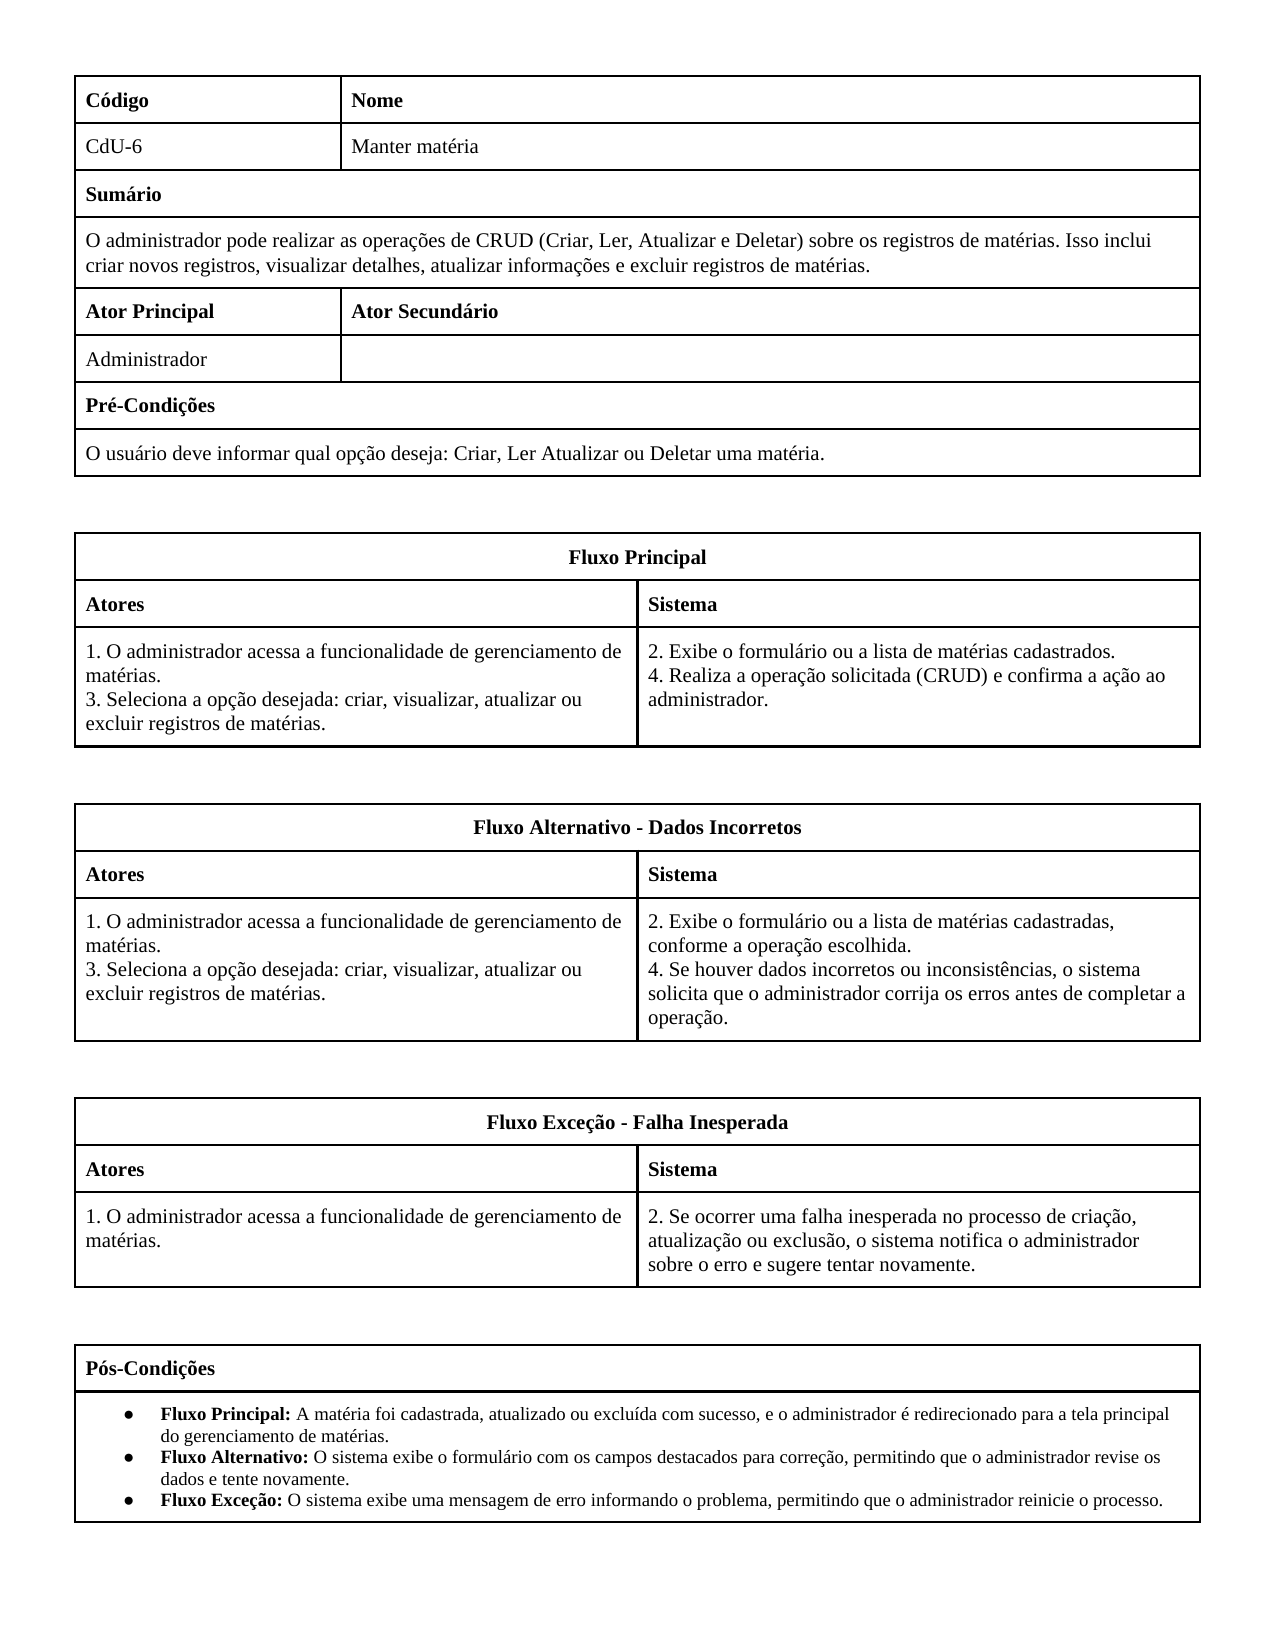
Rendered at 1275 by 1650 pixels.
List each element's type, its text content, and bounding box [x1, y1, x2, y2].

table_header Código [76, 77, 340, 122]
table_cell Atores [76, 581, 636, 626]
table_cell 2. Se ocorrer uma falha inesperada no processo de criação, atualização ou exclusão, o sistema notifica o administrador sobre o erro e sugere tentar novamente. [639, 1193, 1199, 1286]
table_cell Sistema [639, 581, 1199, 626]
table_header Fluxo Principal [76, 534, 1199, 579]
table_header Pós-Condições [76, 1346, 1199, 1390]
table_cell 1. O administrador acessa a funcionalidade de gerenciamento de matérias. 3. Seleciona a opção desejada: criar, visualizar, atualizar ou excluir registros de matérias. [76, 628, 636, 745]
table_cell Manter matéria [342, 124, 1199, 169]
table_cell Fluxo Principal: A matéria foi cadastrada, atualizado ou excluída com sucesso, e o administrador é redirecionado para a tela principal do gerenciamento de matérias. Fluxo Alternativo: O sistema exibe o formulário com os campos destacados para correção, permitindo que o administrador revise os dados e tente novamente. Fluxo Exceção: O sistema exibe uma mensagem de erro informando o problema, permitindo que o administrador reinicie o processo. [76, 1393, 1199, 1521]
table_cell O administrador pode realizar as operações de CRUD (Criar, Ler, Atualizar e Deletar) sobre os registros de matérias. Isso inclui criar novos registros, visualizar detalhes, atualizar informações e excluir registros de matérias. [76, 218, 1199, 287]
table_cell 2. Exibe o formulário ou a lista de matérias cadastradas, conforme a operação escolhida. 4. Se houver dados incorretos ou inconsistências, o sistema solicita que o administrador corrija os erros antes de completar a operação. [639, 899, 1199, 1040]
table_cell Administrador [76, 336, 340, 381]
table_cell Sumário [76, 171, 1199, 216]
table_cell 2. Exibe o formulário ou a lista de matérias cadastrados. 4. Realiza a operação solicitada (CRUD) e confirma a ação ao administrador. [639, 628, 1199, 745]
table_cell Atores [76, 852, 636, 897]
table_cell Sistema [639, 852, 1199, 897]
table_header Fluxo Exceção - Falha Inesperada [76, 1099, 1199, 1144]
table_cell Atores [76, 1146, 636, 1191]
table_header Nome [342, 77, 1199, 122]
table_cell O usuário deve informar qual opção deseja: Criar, Ler Atualizar ou Deletar uma matéria. [76, 430, 1199, 475]
table_cell 1. O administrador acessa a funcionalidade de gerenciamento de matérias. [76, 1193, 636, 1286]
table_cell CdU-6 [76, 124, 340, 169]
table_cell Ator Principal [76, 289, 340, 334]
table_header Fluxo Alternativo - Dados Incorretos [76, 805, 1199, 849]
table_cell Ator Secundário [342, 289, 1199, 334]
table_cell 1. O administrador acessa a funcionalidade de gerenciamento de matérias. 3. Seleciona a opção desejada: criar, visualizar, atualizar ou excluir registros de matérias. [76, 899, 636, 1040]
table_cell Sistema [639, 1146, 1199, 1191]
table_cell [342, 336, 1199, 381]
table_cell Pré-Condições [76, 383, 1199, 428]
